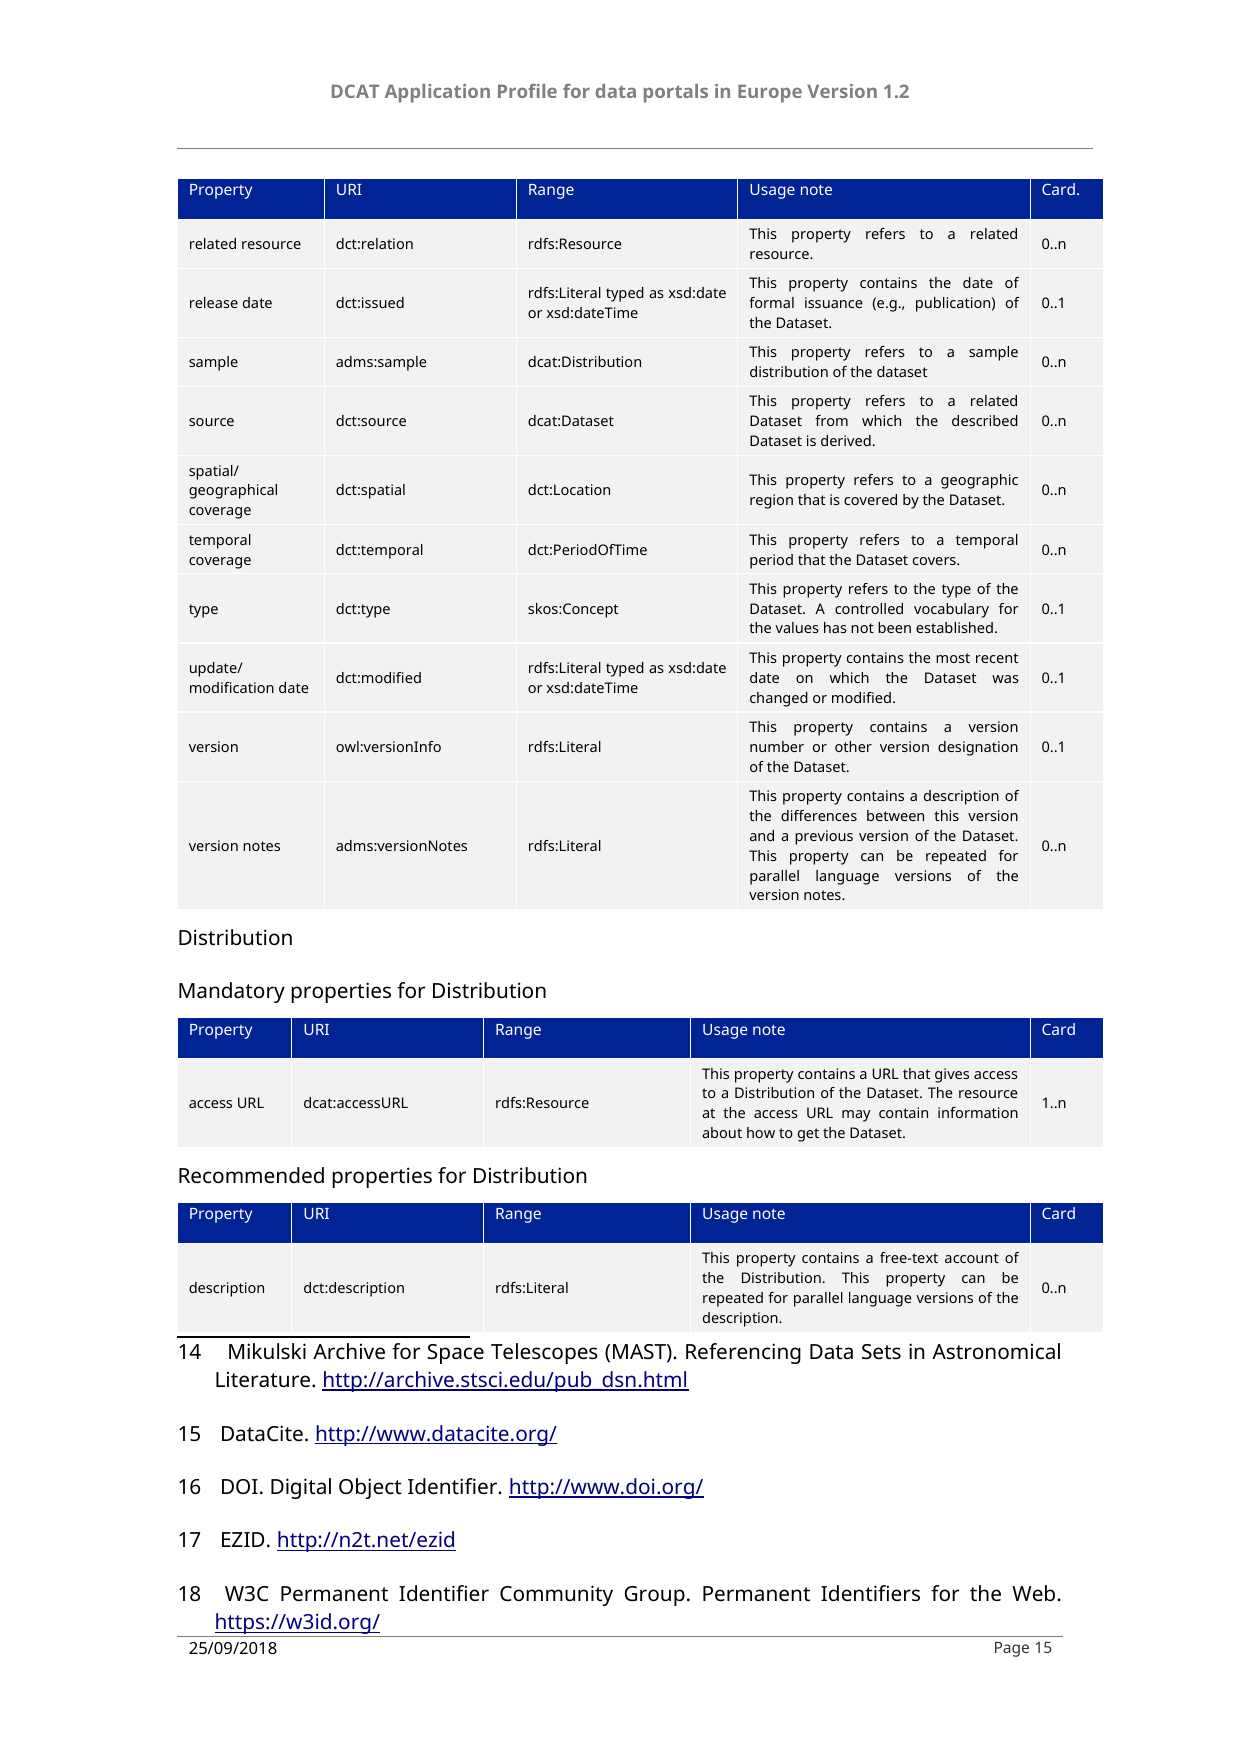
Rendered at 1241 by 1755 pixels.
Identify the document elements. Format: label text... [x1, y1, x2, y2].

table_cell dct:source [325, 387, 516, 455]
subtitle Recommended properties for Distribution [177, 1161, 1063, 1189]
subtitle Mandatory properties for Distribution [177, 976, 1063, 1005]
table_header Range [484, 1203, 690, 1243]
table_cell 0..n [1031, 338, 1103, 386]
table_cell dct:Location [517, 456, 737, 524]
table_cell skos:Concept [517, 574, 737, 642]
table_cell description [178, 1244, 291, 1332]
table_cell dct:description [292, 1244, 483, 1332]
table_cell dct:temporal [325, 525, 516, 573]
table_cell 0..n [1031, 782, 1103, 909]
table_cell type [178, 574, 324, 642]
table_cell adms:sample [325, 338, 516, 386]
table_cell rdfs:Resource [517, 220, 737, 268]
table_cell source [178, 387, 324, 455]
table_cell This property contains a version number or other version designation of the Dataset. [738, 713, 1030, 781]
table_cell This property refers to a sample distribution of the dataset [738, 338, 1030, 386]
table_cell owl:versionInfo [325, 713, 516, 781]
table_cell 0..n [1031, 1244, 1103, 1332]
table_cell This property contains a free-text account of the Distribution. This property can be repeated for parallel language versions of the description. [691, 1244, 1030, 1332]
table_header Usage note [691, 1203, 1030, 1243]
table_header Card [1031, 1018, 1103, 1058]
table_header URI [292, 1018, 483, 1058]
table_cell 0..n [1031, 456, 1103, 524]
table_cell version notes [178, 782, 324, 909]
table_cell release date [178, 269, 324, 337]
table_cell 0..1 [1031, 644, 1103, 711]
table_cell rdfs:Literal typed as xsd:date or xsd:dateTime [517, 269, 737, 337]
table_cell 0..n [1031, 525, 1103, 573]
table_cell related resource [178, 220, 324, 268]
table_header URI [325, 179, 516, 219]
table_cell rdfs:Literal [484, 1244, 690, 1332]
table_cell dct:PeriodOfTime [517, 525, 737, 573]
table_cell This property contains the date of formal issuance (e.g., publication) of the Dataset. [738, 269, 1030, 337]
table_cell dcat:Dataset [517, 387, 737, 455]
table_cell version [178, 713, 324, 781]
table_cell sample [178, 338, 324, 386]
table_header Range [484, 1018, 690, 1058]
table_cell This property refers to a geographic region that is covered by the Dataset. [738, 456, 1030, 524]
table_cell dct:spatial [325, 456, 516, 524]
table_cell access URL [178, 1059, 291, 1147]
subtitle Distribution [177, 923, 1063, 951]
table_header Property [178, 1203, 291, 1243]
table_cell spatial/ geographical coverage [178, 456, 324, 524]
table_header Card [1031, 1203, 1103, 1243]
table_cell rdfs:Literal [517, 782, 737, 909]
table_cell dct:modified [325, 644, 516, 711]
table_header URI [292, 1203, 483, 1243]
table_cell This property refers to a related resource. [738, 220, 1030, 268]
table_cell dct:type [325, 574, 516, 642]
table_cell 0..1 [1031, 574, 1103, 642]
table_header Property [178, 179, 324, 219]
table_cell dcat:Distribution [517, 338, 737, 386]
table_cell 0..n [1031, 387, 1103, 455]
table_cell dct:issued [325, 269, 516, 337]
table_cell temporal coverage [178, 525, 324, 573]
table_cell 0..n [1031, 220, 1103, 268]
table_cell This property refers to a related Dataset from which the described Dataset is derived. [738, 387, 1030, 455]
table_cell dct:relation [325, 220, 516, 268]
table_header Card. [1031, 179, 1103, 219]
table_cell dcat:accessURL [292, 1059, 483, 1147]
table_cell adms:versionNotes [325, 782, 516, 909]
table_header Property [178, 1018, 291, 1058]
table_cell This property contains a description of the differences between this version and a previous version of the Dataset. This property can be repeated for parallel language versions of the version notes. [738, 782, 1030, 909]
table_cell rdfs:Literal [517, 713, 737, 781]
table_cell This property refers to the type of the Dataset. A controlled vocabulary for the values has not been established. [738, 574, 1030, 642]
table_cell update/ modification date [178, 644, 324, 711]
table_header Usage note [691, 1018, 1030, 1058]
table_cell 0..1 [1031, 269, 1103, 337]
table_cell 0..1 [1031, 713, 1103, 781]
table_cell This property contains the most recent date on which the Dataset was changed or modified. [738, 644, 1030, 711]
table_cell rdfs:Literal typed as xsd:date or xsd:dateTime [517, 644, 737, 711]
table_cell This property refers to a temporal period that the Dataset covers. [738, 525, 1030, 573]
table_header Range [517, 179, 737, 219]
table_cell This property contains a URL that gives access to a Distribution of the Dataset. The resource at the access URL may contain information about how to get the Dataset. [691, 1059, 1030, 1147]
table_cell rdfs:Resource [484, 1059, 690, 1147]
table_header Usage note [738, 179, 1030, 219]
table_cell 1..n [1031, 1059, 1103, 1147]
